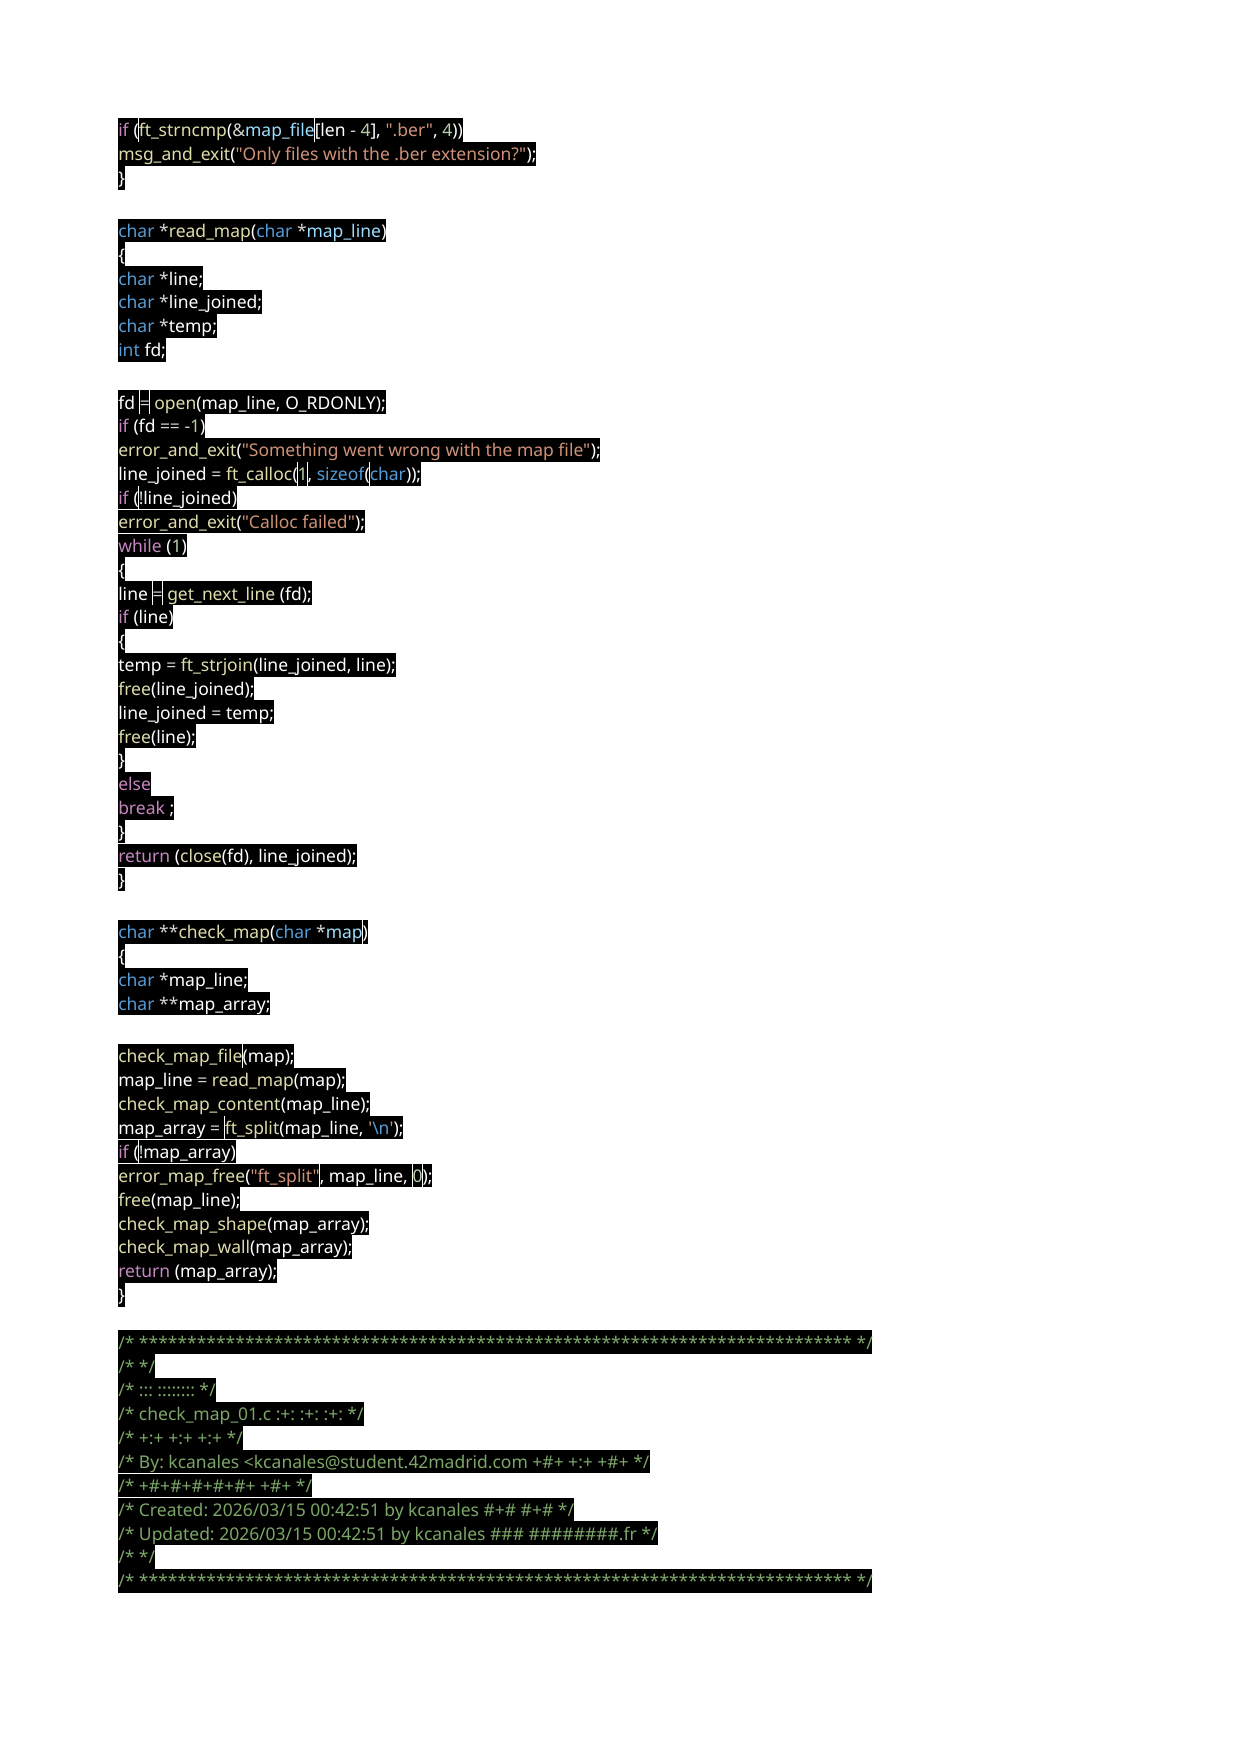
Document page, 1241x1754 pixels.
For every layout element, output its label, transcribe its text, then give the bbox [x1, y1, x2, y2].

text return (map_array); [118, 1259, 1122, 1283]
text error_and_exit("Something went wrong with the map file"); [118, 438, 1122, 462]
text /* check_map_01.c :+: :+: :+: */ [118, 1402, 1122, 1426]
text if (line) [118, 605, 1122, 629]
text error_map_free("ft_split", map_line, 0); [118, 1163, 1122, 1187]
text { [118, 629, 1122, 653]
text /* ************************************************************************** */ [118, 1330, 1122, 1354]
text if (ft_strncmp(&map_file[len - 4], ".ber", 4)) [118, 118, 1122, 142]
text /* */ [118, 1354, 1122, 1378]
text line_joined = ft_calloc(1, sizeof(char)); [118, 462, 1122, 486]
text /* +#+#+#+#+#+ +#+ */ [118, 1473, 1122, 1497]
text if (fd == -1) [118, 414, 1122, 438]
text /* Created: 2026/03/15 00:42:51 by kcanales #+# #+# */ [118, 1497, 1122, 1521]
text while (1) [118, 533, 1122, 557]
text break ; [118, 796, 1122, 820]
text /* */ [118, 1545, 1122, 1569]
text /* ::: :::::::: */ [118, 1378, 1122, 1402]
text } [118, 820, 1122, 843]
text { [118, 944, 1122, 968]
text } [118, 166, 1122, 190]
text check_map_file(map); [118, 1044, 1122, 1068]
text char *line; [118, 266, 1122, 290]
text char *map_line; [118, 968, 1122, 992]
text if (!line_joined) [118, 486, 1122, 509]
text free(line_joined); [118, 677, 1122, 700]
text /* Updated: 2026/03/15 00:42:51 by kcanales ### ########.fr */ [118, 1521, 1122, 1545]
text char *line_joined; [118, 290, 1122, 314]
text char *temp; [118, 314, 1122, 338]
text if (!map_array) [118, 1139, 1122, 1163]
text } [118, 1283, 1122, 1307]
text int fd; [118, 338, 1122, 362]
text temp = ft_strjoin(line_joined, line); [118, 653, 1122, 677]
text { [118, 242, 1122, 266]
text free(line); [118, 724, 1122, 748]
text return (close(fd), line_joined); [118, 843, 1122, 867]
text error_and_exit("Calloc failed"); [118, 509, 1122, 533]
text } [118, 867, 1122, 891]
text msg_and_exit("Only files with the .ber extension?"); [118, 142, 1122, 166]
text } [118, 748, 1122, 772]
text /* +:+ +:+ +:+ */ [118, 1426, 1122, 1450]
text /* By: kcanales <kcanales@student.42madrid.com +#+ +:+ +#+ */ [118, 1450, 1122, 1473]
text check_map_shape(map_array); [118, 1211, 1122, 1235]
text line = get_next_line (fd); [118, 581, 1122, 605]
text map_array = ft_split(map_line, '\n'); [118, 1116, 1122, 1139]
text /* ************************************************************************** */ [118, 1569, 1122, 1593]
text { [118, 557, 1122, 581]
text char *read_map(char *map_line) [118, 218, 1122, 242]
text char **check_map(char *map) [118, 920, 1122, 944]
text free(map_line); [118, 1187, 1122, 1211]
text line_joined = temp; [118, 700, 1122, 724]
text check_map_wall(map_array); [118, 1235, 1122, 1259]
text map_line = read_map(map); [118, 1068, 1122, 1092]
text char **map_array; [118, 992, 1122, 1015]
text else [118, 772, 1122, 796]
text check_map_content(map_line); [118, 1092, 1122, 1116]
text fd = open(map_line, O_RDONLY); [118, 390, 1122, 414]
